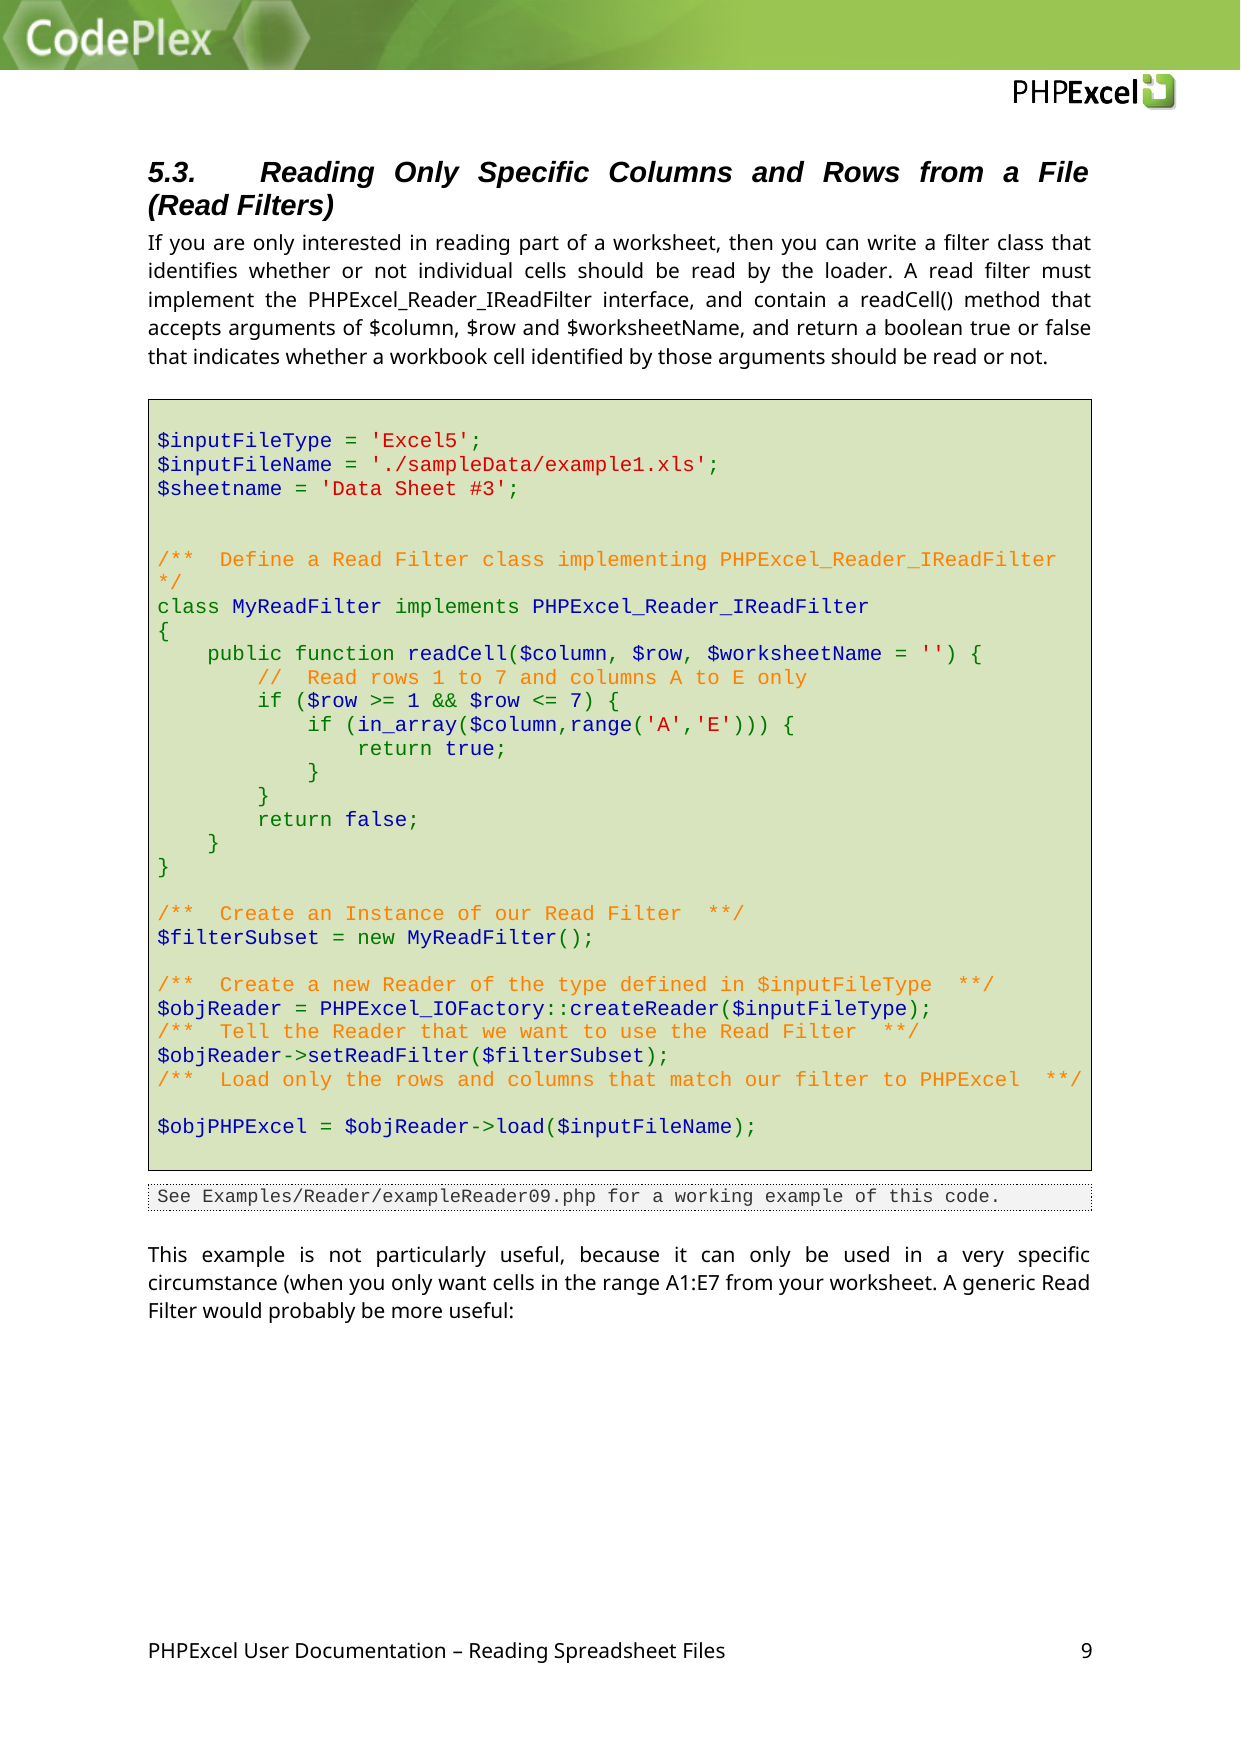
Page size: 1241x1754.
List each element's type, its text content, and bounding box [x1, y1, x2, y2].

text If you are only interested in reading part of a worksheet, then you can write a filter class that identifies whether or not individual cells should be read by the loader. A read filter must implement the PHPExcel_Reader_IReadFilter interface, and contain a readCell() method that accepts arguments of $column, $row and $worksheetName, and return a boolean true or false that indicates whether a workbook cell identified by those arguments should be read or not. [148, 228, 1092, 370]
text This example is not particularly useful, because it can only be used in a very specific circumstance (when you only want cells in the range A1:E7 from your worksheet. A generic Read Filter would probably be more useful: [148, 1240, 1092, 1325]
subtitle Reading Only Specific Columns and Rows from a File (Read Filters) [148, 155, 1092, 222]
text See Examples/Reader/exampleReader09.php for a working example of this code. [148, 1184, 1092, 1211]
text $inputFileType = 'Excel5'; $inputFileName = './sampleData/example1.xls'; $sheetname = 'Data Sheet #3'; /** Define a Read Filter class implementing PHPExcel_Reader_IReadFilter */ class MyReadFilter implements PHPExcel_Reader_IReadFilter { public function readCell($column, $row, $worksheetName = '') { // Read rows 1 to 7 and columns A to E only if ($row >= 1 && $row <= 7) { if (in_array($column,range('A','E'))) { return true; } } return false; } } /** Create an Instance of our Read Filter **/ $filterSubset = new MyReadFilter(); /** Create a new Reader of the type defined in $inputFileType **/ $objReader = PHPExcel_IOFactory::createReader($inputFileType); /** Tell the Reader that we want to use the Read Filter **/ $objReader->setReadFilter($filterSubset); /** Load only the rows and columns that match our filter to PHPExcel **/ $objPHPExcel = $objReader->load($inputFileName); [149, 427, 1091, 1170]
